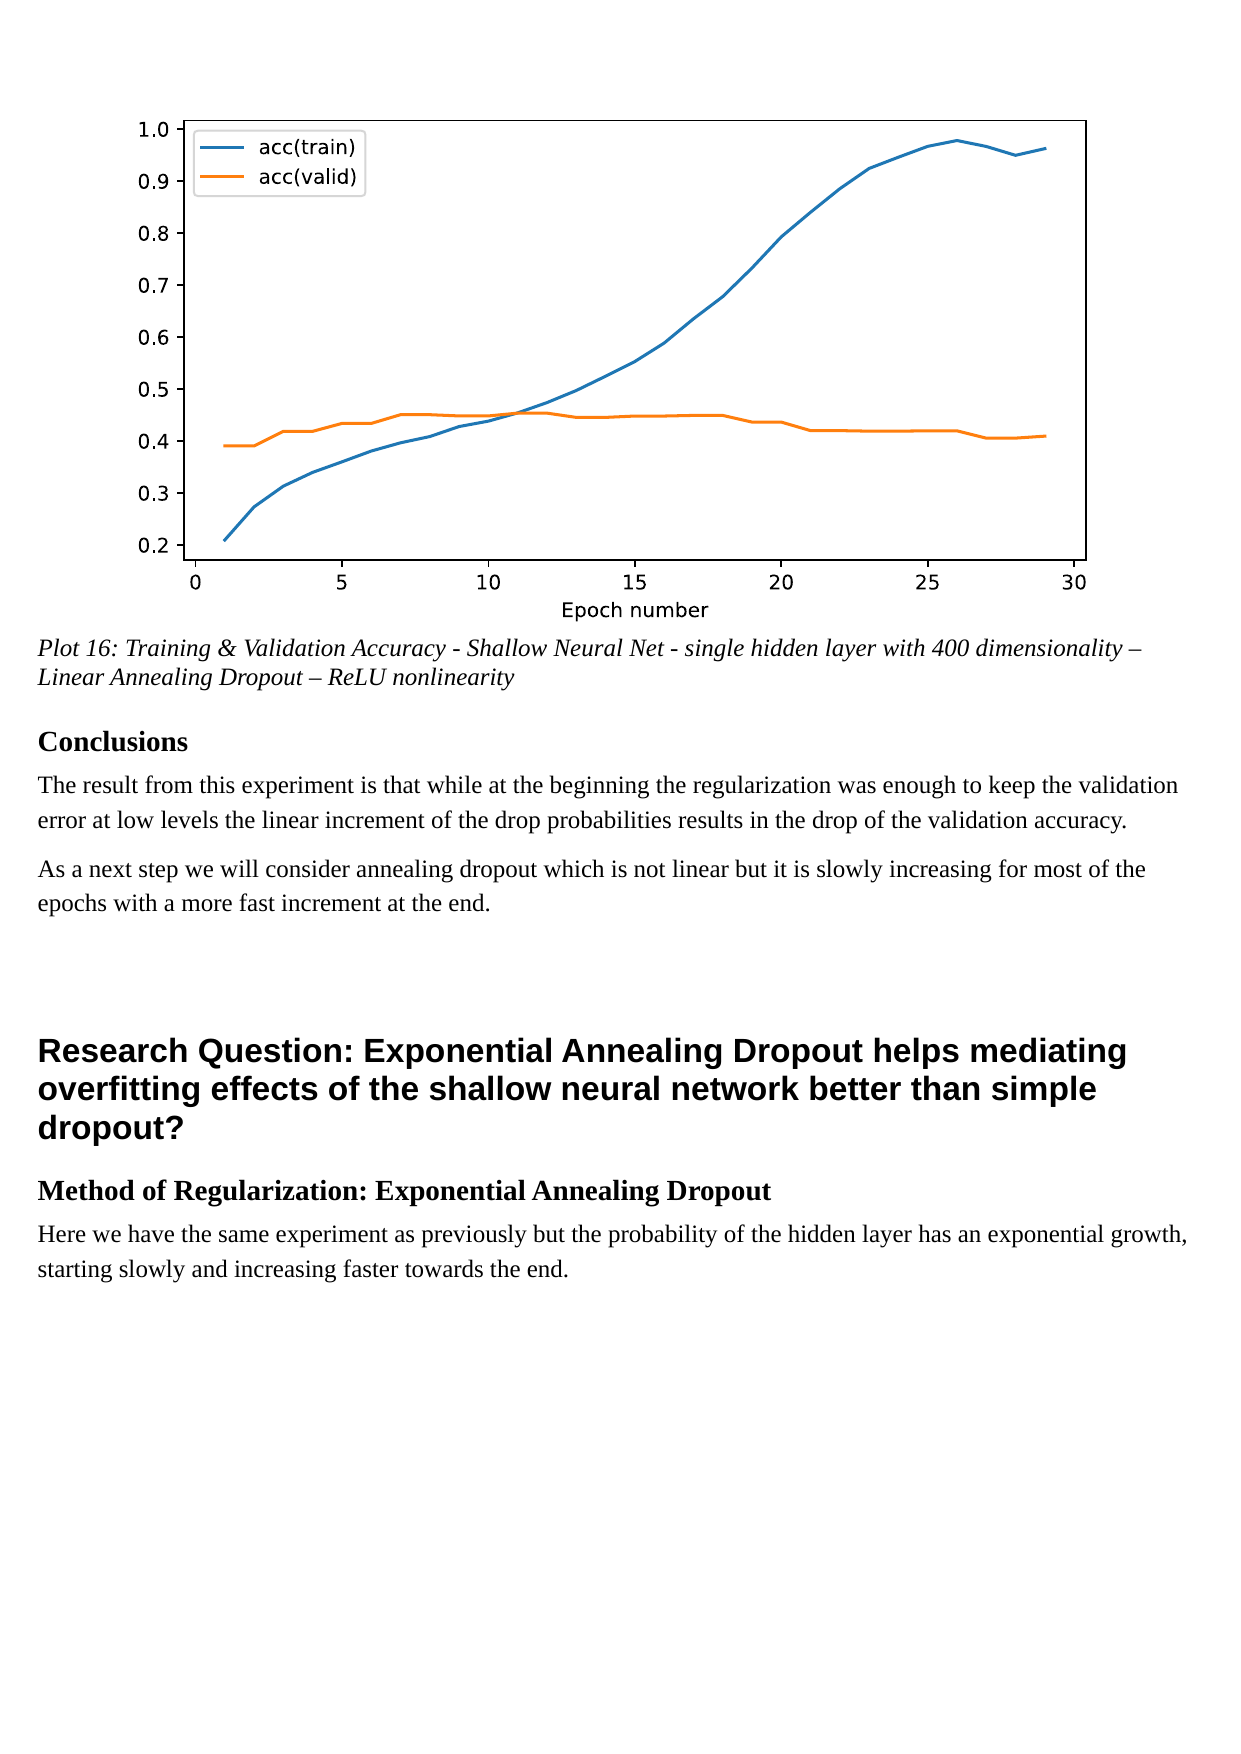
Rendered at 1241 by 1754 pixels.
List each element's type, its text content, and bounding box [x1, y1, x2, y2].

subtitle Conclusions [37, 691, 1203, 758]
subtitle Research Question: Exponential Annealing Dropout helps mediating overfitting effects of the shallow neural network better than simple dropout? [37, 1030, 1203, 1146]
subtitle [37, 37, 1203, 50]
text Plot 16: Training & Validation Accuracy - Shallow Neural Net - single hidden layer with 400 dimensionality – Linear Annealing Dropout – ReLU nonlinearity [37, 50, 1203, 691]
text The result from this experiment is that while at the beginning the regularization was enough to keep the validation error at low levels the linear increment of the drop probabilities results in the drop of the validation accuracy. [37, 771, 1203, 834]
text Here we have the same experiment as previously but the probability of the hidden layer has an exponential growth, starting slowly and increasing faster towards the end. [37, 1219, 1203, 1283]
text As a next step we will consider annealing dropout which is not linear but it is slowly increasing for most of the epochs with a more fast increment at the end. [37, 854, 1203, 917]
subtitle Method of Regularization: Exponential Annealing Dropout [37, 1173, 1203, 1207]
